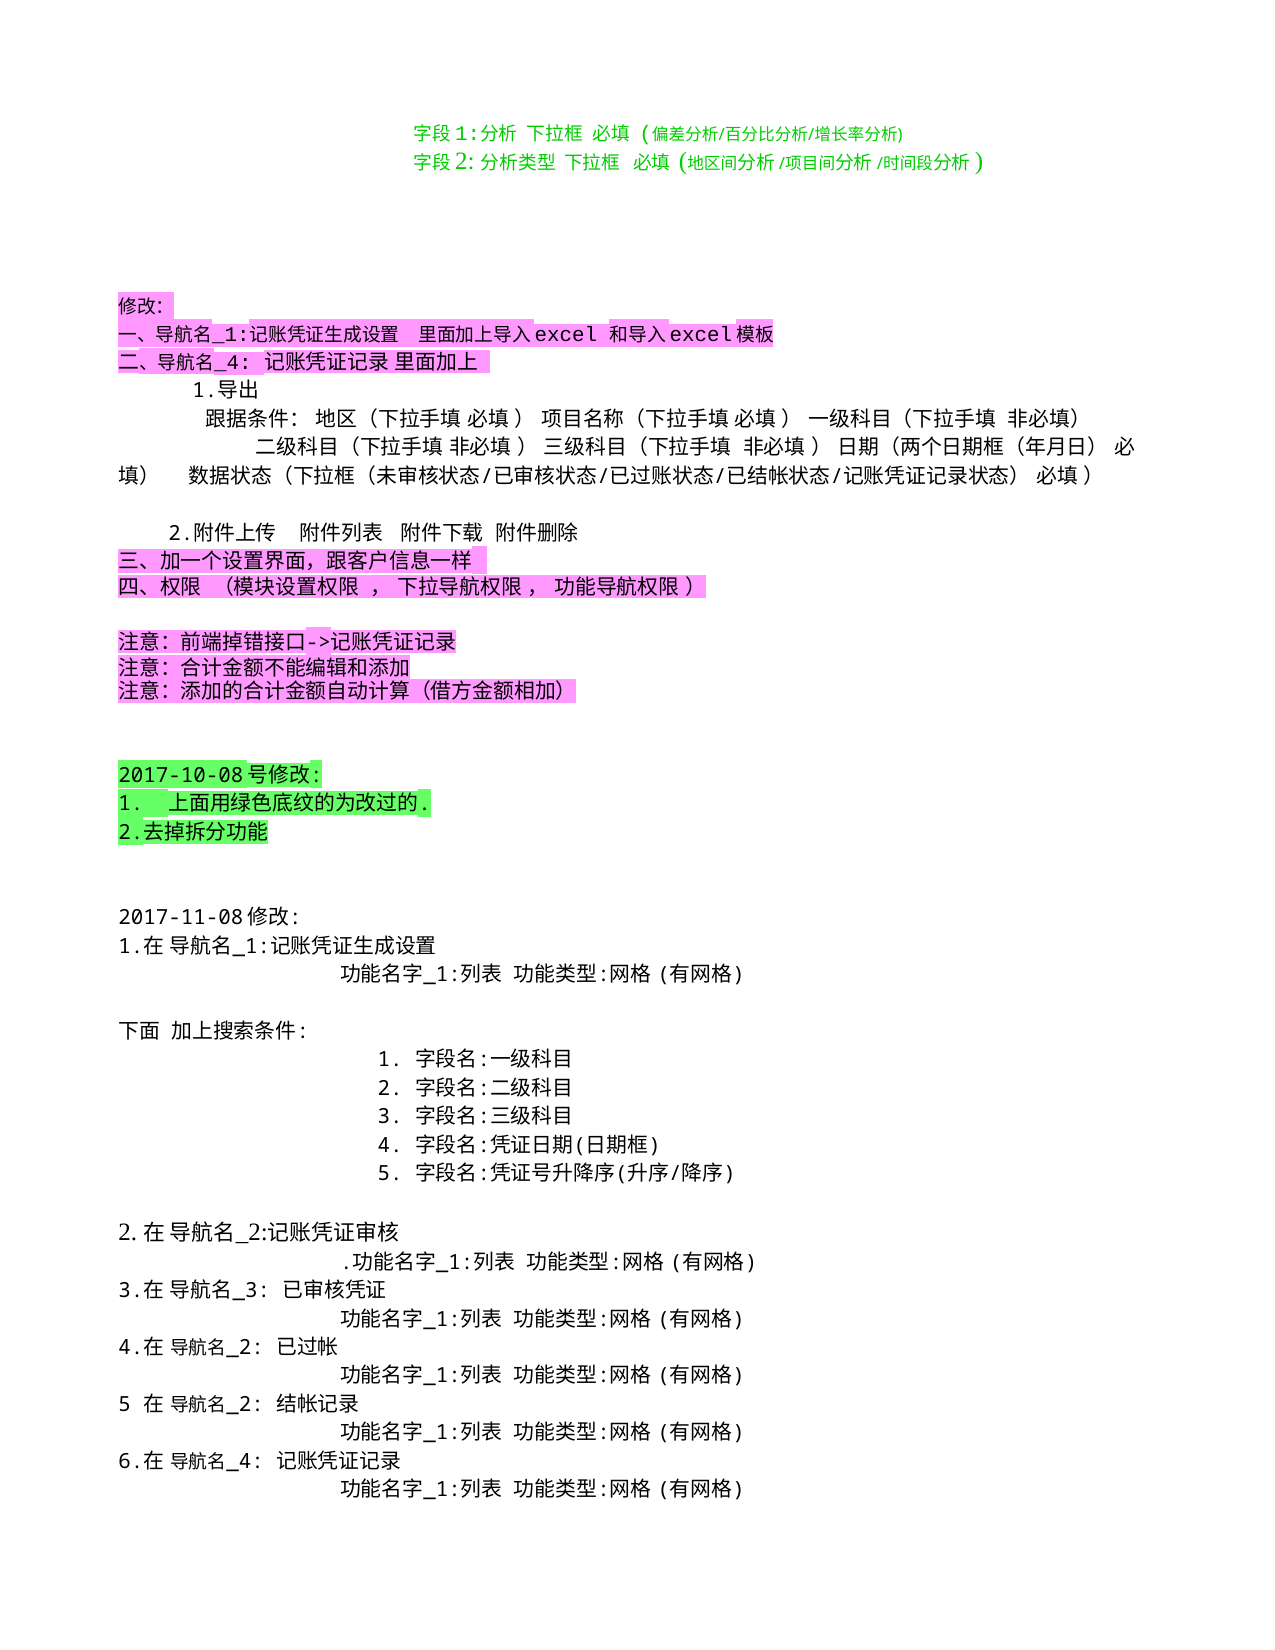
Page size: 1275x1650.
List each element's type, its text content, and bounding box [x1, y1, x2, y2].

text 字段1:分析 下拉框 必填 (偏差分析/百分比分析/增长率分析) [118, 118, 1157, 146]
text 注意：添加的合计金额自动计算（借方金额相加） [118, 679, 1157, 703]
text .功能名字_1:列表 功能类型:网格 (有网格) [118, 1247, 1157, 1275]
text 二级科目（下拉手填 非必填 ） 三级科目（下拉手填 非必填 ） 日期（两个日期框（年月日） 必填） 数据状态（下拉框（未审核状态/已审核状态/已过账状态/已结帐状态/记账凭证记录状态） 必填 ） [118, 432, 1157, 489]
text 2. 在 导航名_2:记账凭证审核 [118, 1215, 1157, 1247]
text 修改： [118, 292, 1157, 319]
text 2.去掉拆分功能 [118, 817, 1157, 845]
text 功能名字_1:列表 功能类型:网格 (有网格) [118, 1361, 1157, 1389]
text 3.在 导航名_3: 已审核凭证 [118, 1275, 1157, 1304]
text 注意：前端掉错接口->记账凭证记录 [118, 627, 1157, 655]
text 三、加一个设置界面，跟客户信息一样 [118, 546, 1157, 574]
list 字段名:凭证日期(日期框) [377, 1130, 1157, 1158]
text 2.附件上传 附件列表 附件下载 附件删除 [118, 518, 1157, 546]
text 6.在 导航名_4: 记账凭证记录 [118, 1446, 1157, 1474]
text 二、导航名_4: 记账凭证记录 里面加上 [118, 347, 1157, 375]
text 功能名字_1:列表 功能类型:网格 (有网格) [118, 1474, 1157, 1503]
text 功能名字_1:列表 功能类型:网格 (有网格) [118, 1417, 1157, 1446]
text 功能名字_1:列表 功能类型:网格 (有网格) [118, 959, 1157, 988]
text 2017-11-08修改: [118, 902, 1157, 931]
text 一、导航名_1:记账凭证生成设置 里面加上导入excel 和导入excel模板 [118, 319, 1157, 347]
text 功能名字_1:列表 功能类型:网格 (有网格) [118, 1304, 1157, 1332]
text 跟据条件： 地区（下拉手填 必填 ） 项目名称（下拉手填 必填 ） 一级科目（下拉手填 非必填） [118, 404, 1157, 432]
text 四、权限 （模块设置权限 ， 下拉导航权限 ， 功能导航权限 ） [118, 574, 1157, 598]
list 字段名:一级科目 [377, 1044, 1157, 1073]
text 1.导出 [118, 375, 1157, 404]
text 4.在 导航名_2: 已过帐 [118, 1332, 1157, 1361]
text 1. 上面用绿色底纹的为改过的. [118, 788, 1157, 817]
text 下面 加上搜索条件: [118, 1016, 1157, 1044]
list 字段名:二级科目 [377, 1073, 1157, 1101]
text 2017-10-08号修改: [118, 760, 1157, 788]
text 注意：合计金额不能编辑和添加 [118, 655, 1157, 679]
text 5 在 导航名_2: 结帐记录 [118, 1389, 1157, 1417]
list 字段名:三级科目 [377, 1101, 1157, 1130]
text 字段2: 分析类型 下拉框 必填 (地区间分析 /项目间分析 /时间段分析 ) [118, 146, 1157, 175]
text 1.在 导航名_1:记账凭证生成设置 [118, 931, 1157, 959]
list 字段名:凭证号升降序(升序/降序) [377, 1158, 1157, 1187]
